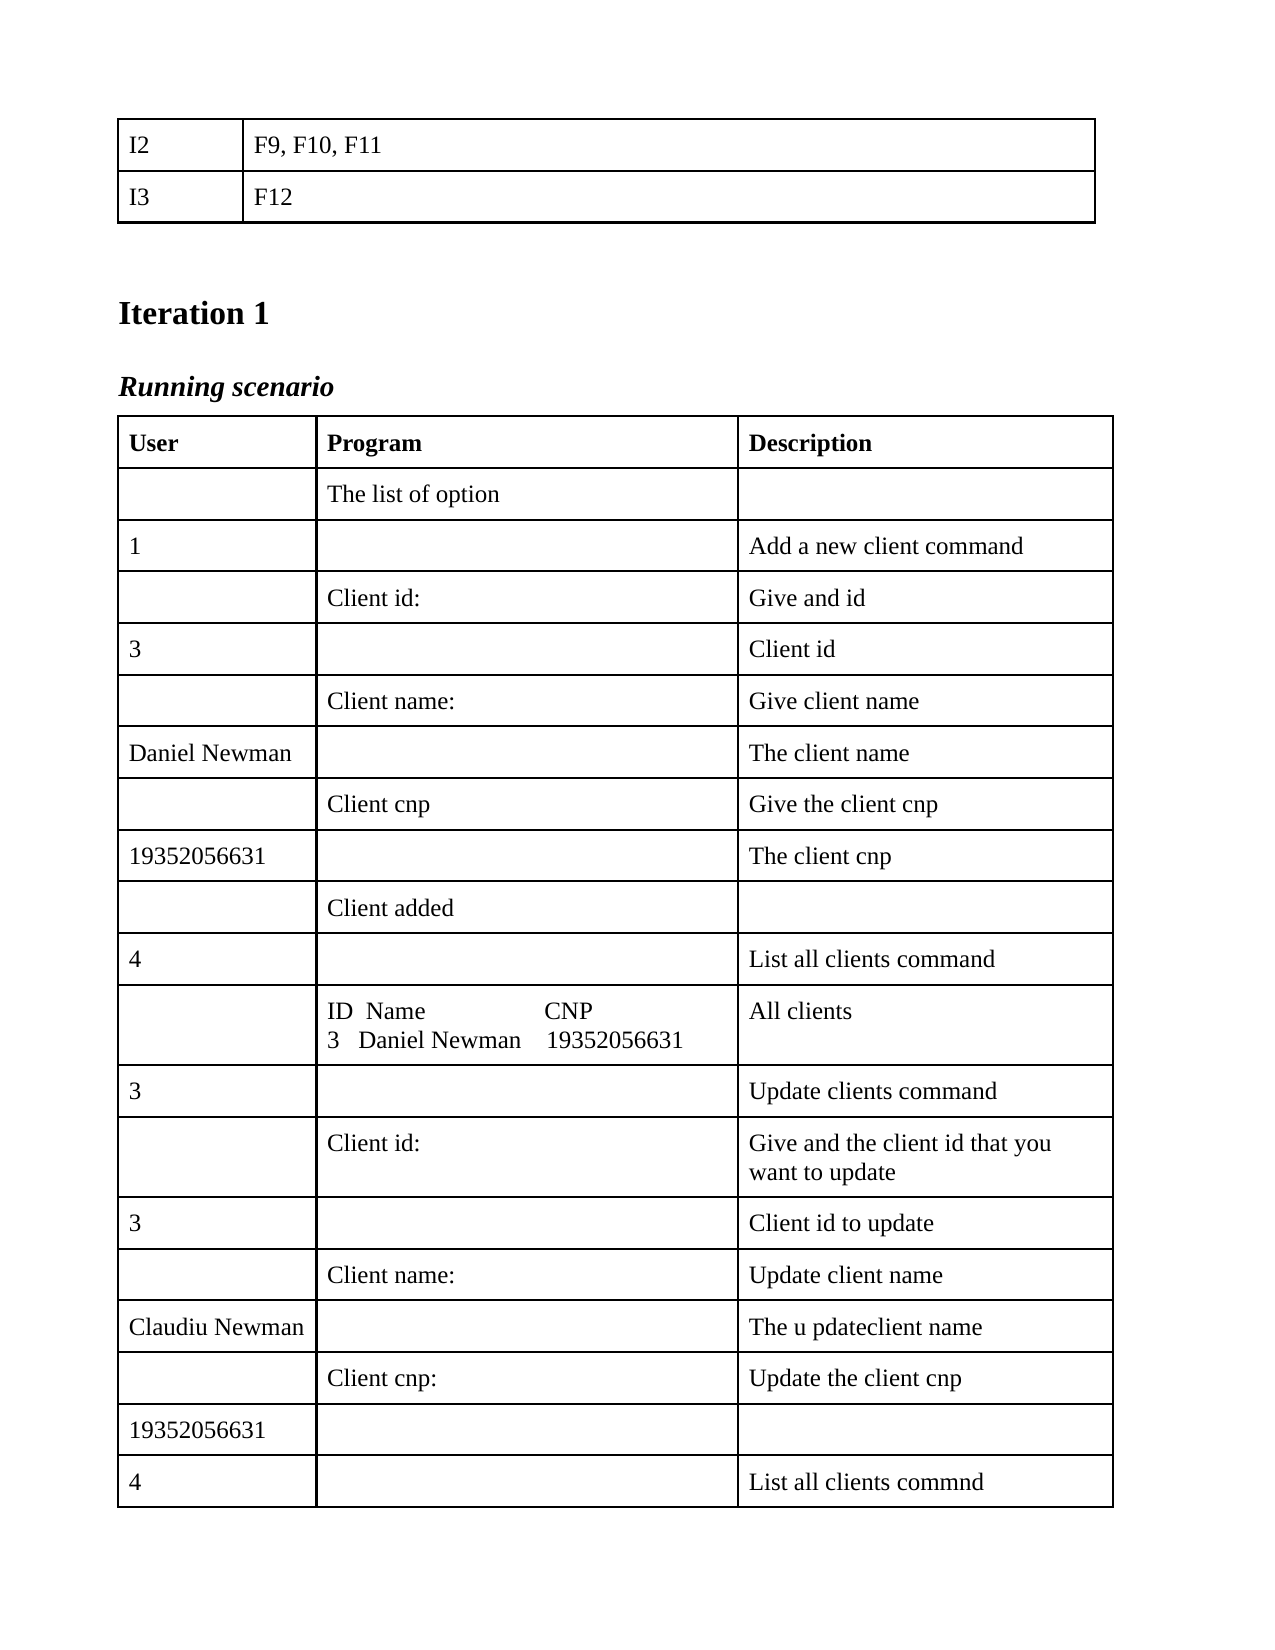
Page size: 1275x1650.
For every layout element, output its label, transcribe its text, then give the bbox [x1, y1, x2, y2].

table_cell [318, 624, 737, 673]
table_header Description [739, 417, 1112, 467]
table_cell Client id: [318, 572, 737, 622]
table_cell 3 [119, 1198, 315, 1248]
table_cell I2 [119, 120, 242, 170]
table_cell [739, 1405, 1112, 1454]
table_cell Client name: [318, 1250, 737, 1299]
table_cell Give the client cnp [739, 779, 1112, 828]
table_cell All clients [739, 986, 1112, 1064]
table_cell ID Name CNP 3 Daniel Newman 19352056631 [318, 986, 737, 1064]
table_cell [318, 831, 737, 880]
table_cell [119, 676, 315, 725]
table_cell Update client name [739, 1250, 1112, 1299]
table_cell 3 [119, 1066, 315, 1116]
table_cell I3 [119, 172, 242, 221]
table_cell Client name: [318, 676, 737, 725]
table_cell Client added [318, 882, 737, 932]
table_cell [119, 572, 315, 622]
table_cell 1 [119, 521, 315, 570]
table_cell Give client name [739, 676, 1112, 725]
table_cell [318, 521, 737, 570]
table_cell [318, 727, 737, 777]
table_cell [318, 1066, 737, 1116]
table_cell Client cnp: [318, 1353, 737, 1403]
table_cell 4 [119, 1456, 315, 1506]
table_cell The u pdateclient name [739, 1301, 1112, 1351]
subtitle Iteration 1 [118, 293, 1157, 332]
table_cell [119, 1353, 315, 1403]
table_cell F12 [244, 172, 1094, 221]
table_cell [318, 1456, 737, 1506]
table_cell [119, 1118, 315, 1196]
table_cell Client id to update [739, 1198, 1112, 1248]
table_cell List all clients commnd [739, 1456, 1112, 1506]
table_cell [739, 469, 1112, 518]
table_cell [739, 882, 1112, 932]
table_header Program [318, 417, 737, 467]
table_cell The client name [739, 727, 1112, 777]
table_header User [119, 417, 315, 467]
table_cell The list of option [318, 469, 737, 518]
table_cell F9, F10, F11 [244, 120, 1094, 170]
table_cell Give and id [739, 572, 1112, 622]
table_cell Client id: [318, 1118, 737, 1196]
table_cell [119, 1250, 315, 1299]
table_cell Add a new client command [739, 521, 1112, 570]
table_cell 3 [119, 624, 315, 673]
table_cell Update clients command [739, 1066, 1112, 1116]
table_cell 4 [119, 934, 315, 983]
table_cell [318, 1198, 737, 1248]
table_cell List all clients command [739, 934, 1112, 983]
table_cell [119, 986, 315, 1064]
table_cell [318, 934, 737, 983]
table_cell The client cnp [739, 831, 1112, 880]
table_cell Client id [739, 624, 1112, 673]
table_cell Give and the client id that you want to update [739, 1118, 1112, 1196]
table_cell 19352056631 [119, 831, 315, 880]
table_cell [318, 1301, 737, 1351]
table_cell Client cnp [318, 779, 737, 828]
table_cell Update the client cnp [739, 1353, 1112, 1403]
table_cell [119, 469, 315, 518]
table_cell 19352056631 [119, 1405, 315, 1454]
table_cell Claudiu Newman [119, 1301, 315, 1351]
table_cell [119, 882, 315, 932]
table_cell [318, 1405, 737, 1454]
subtitle Running scenario [118, 369, 1157, 403]
table_cell Daniel Newman [119, 727, 315, 777]
table_cell [119, 779, 315, 828]
